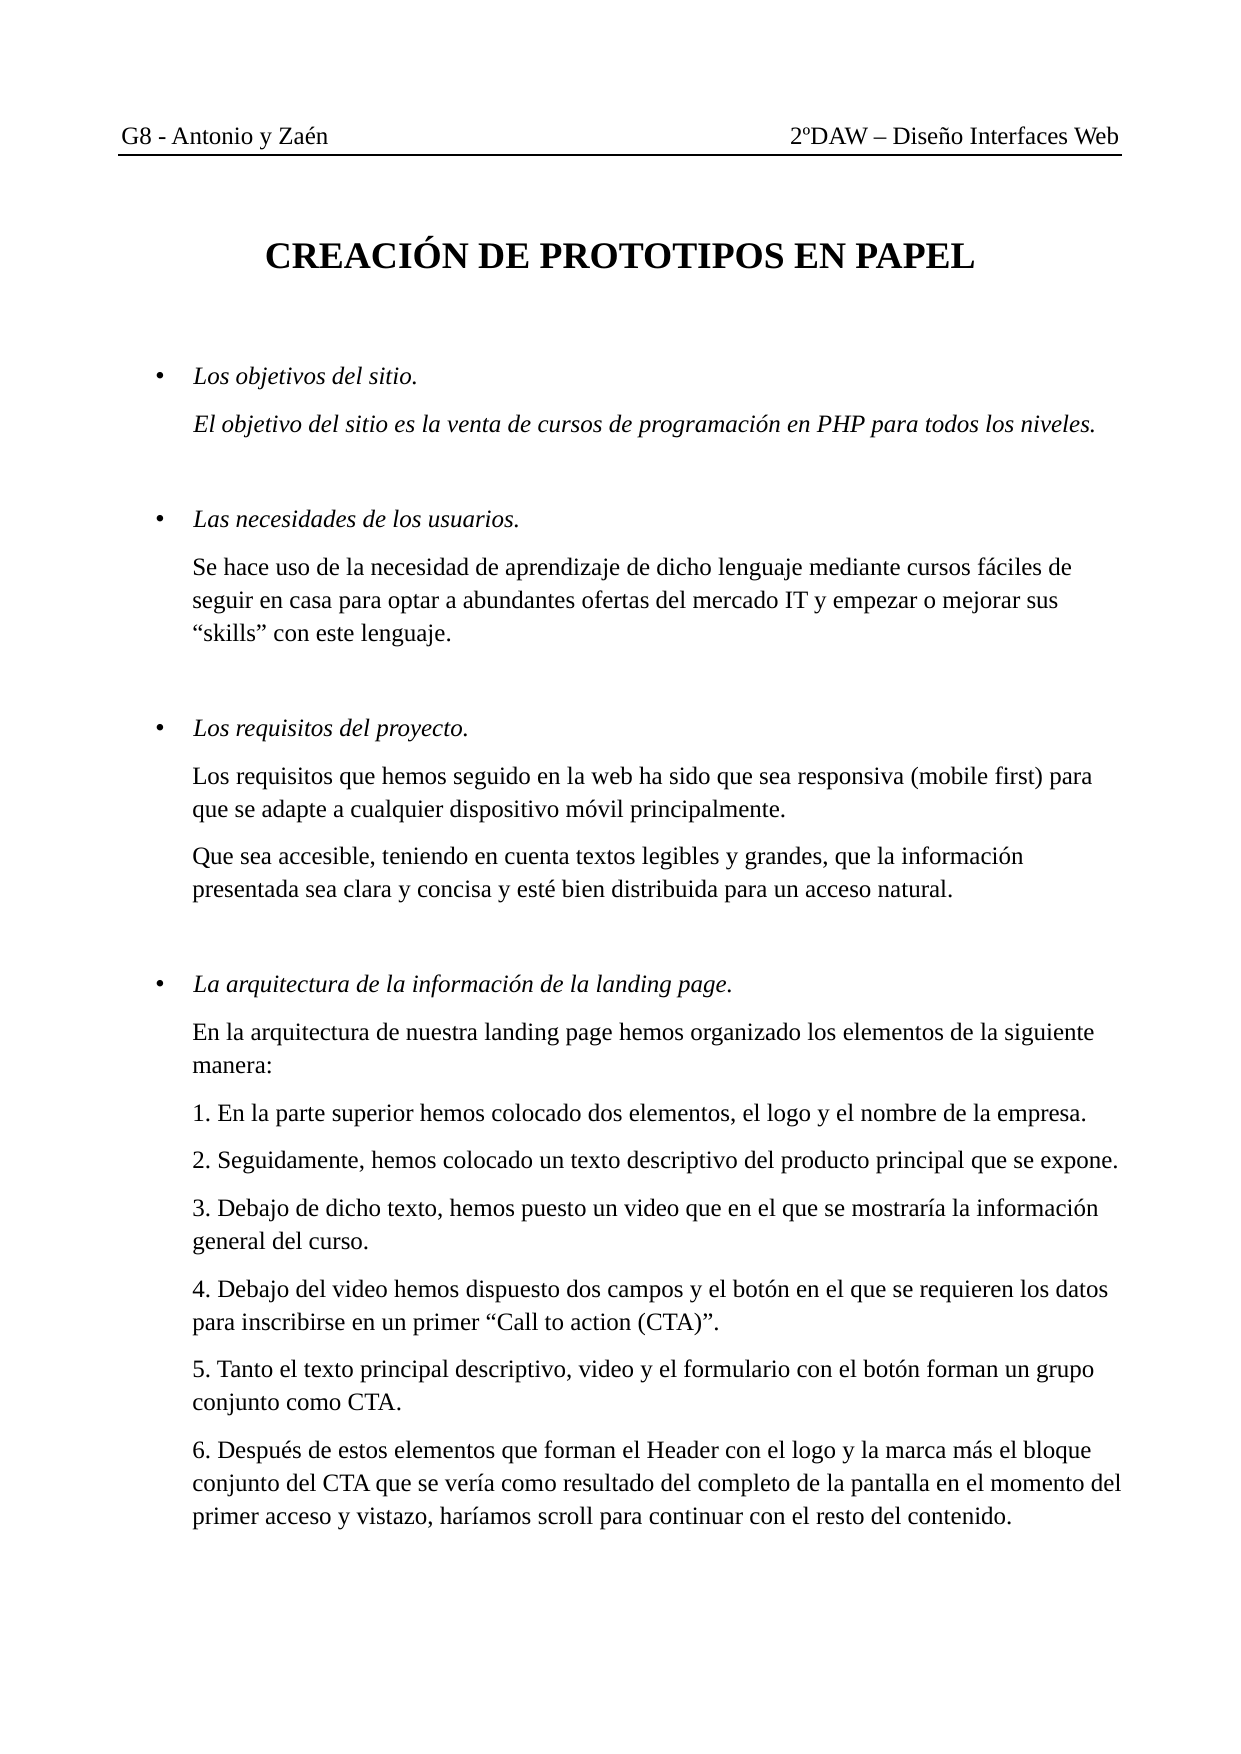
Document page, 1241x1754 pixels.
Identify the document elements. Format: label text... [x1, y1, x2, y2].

text CREACIÓN DE PROTOTIPOS EN PAPEL [118, 233, 1122, 276]
text 3. Debajo de dicho texto, hemos puesto un video que en el que se mostraría la información general del curso. [192, 1193, 1122, 1255]
list La arquitectura de la información de la landing page. [156, 969, 1122, 998]
list El objetivo del sitio es la venta de cursos de programación en PHP para todos los niveles. [156, 409, 1122, 438]
list Las necesidades de los usuarios. [156, 504, 1122, 533]
text Se hace uso de la necesidad de aprendizaje de dicho lenguaje mediante cursos fáciles de seguir en casa para optar a abundantes ofertas del mercado IT y empezar o mejorar sus “skills” con este lenguaje. [118, 552, 1122, 647]
text Los requisitos que hemos seguido en la web ha sido que sea responsiva (mobile first) para que se adapte a cualquier dispositivo móvil principalmente. [118, 761, 1122, 822]
text 1. En la parte superior hemos colocado dos elementos, el logo y el nombre de la empresa. [192, 1098, 1122, 1127]
text 2. Seguidamente, hemos colocado un texto descriptivo del producto principal que se expone. [192, 1145, 1122, 1174]
list Los objetivos del sitio. [156, 361, 1122, 390]
list Los requisitos del proyecto. [156, 713, 1122, 742]
text 4. Debajo del video hemos dispuesto dos campos y el botón en el que se requieren los datos para inscribirse en un primer “Call to action (CTA)”. [192, 1274, 1122, 1335]
text Que sea accesible, teniendo en cuenta textos legibles y grandes, que la información presentada sea clara y concisa y esté bien distribuida para un acceso natural. [118, 841, 1122, 903]
text En la arquitectura de nuestra landing page hemos organizado los elementos de la siguiente manera: [192, 1017, 1122, 1079]
text 6. Después de estos elementos que forman el Header con el logo y la marca más el bloque conjunto del CTA que se vería como resultado del completo de la pantalla en el momento del primer acceso y vistazo, haríamos scroll para continuar con el resto del contenido. [192, 1435, 1122, 1530]
text 5. Tanto el texto principal descriptivo, video y el formulario con el botón forman un grupo conjunto como CTA. [192, 1354, 1122, 1416]
